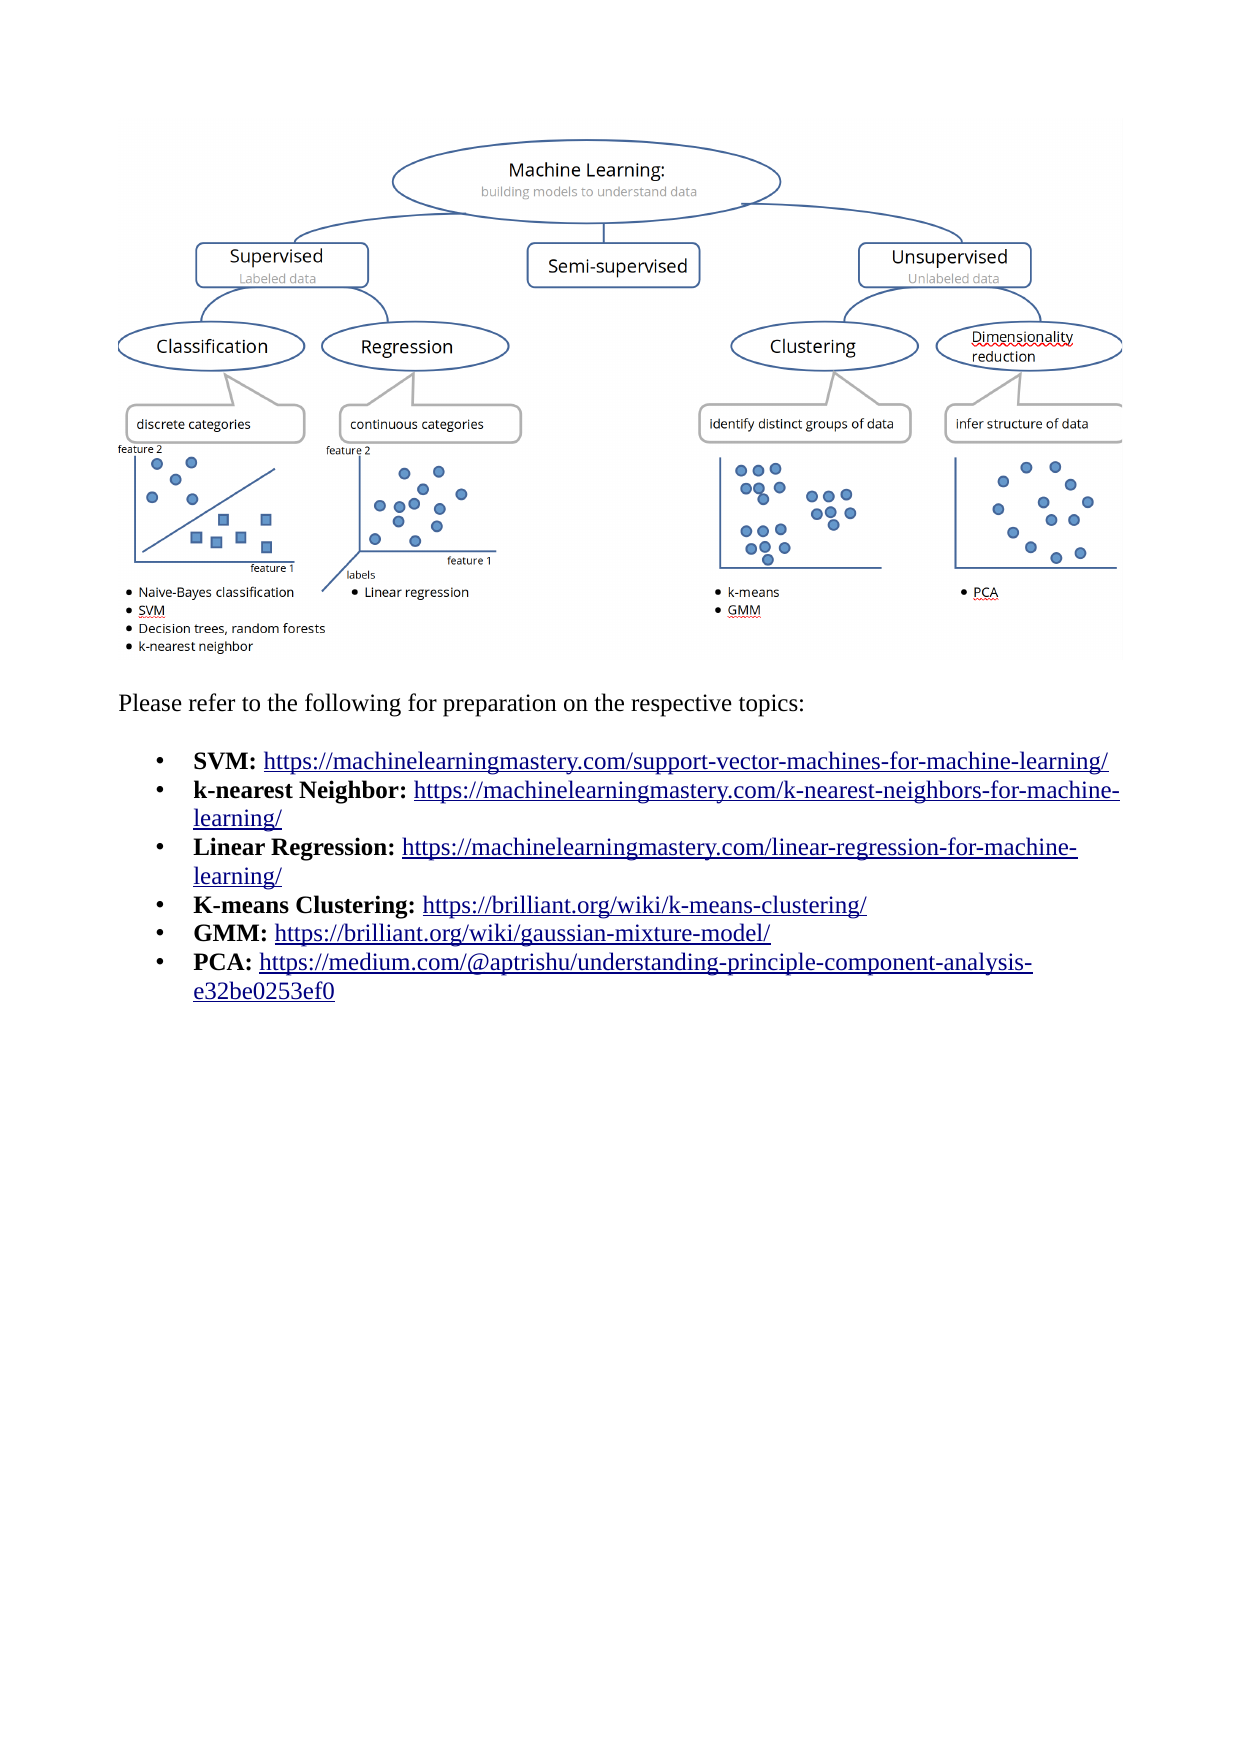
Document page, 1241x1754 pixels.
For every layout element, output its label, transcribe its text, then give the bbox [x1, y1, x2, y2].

list K-means Clustering: https://brilliant.org/wiki/k-means-clustering/ [156, 890, 1122, 918]
list SVM: https://machinelearningmastery.com/support-vector-machines-for-machine-learning/ [156, 746, 1122, 775]
list GMM: https://brilliant.org/wiki/gaussian-mixture-model/ [156, 918, 1122, 947]
list Linear Regression: https://machinelearningmastery.com/linear-regression-for-machine-learning/ [156, 832, 1122, 890]
text Please refer to the following for preparation on the respective topics: [118, 688, 1122, 717]
picture [118, 118, 1123, 660]
list k-nearest Neighbor: https://machinelearningmastery.com/k-nearest-neighbors-for-machine-learning/ [156, 775, 1122, 832]
list PCA: https://medium.com/@aptrishu/understanding-principle-component-analysis-e32be0253ef0 [156, 947, 1122, 1005]
